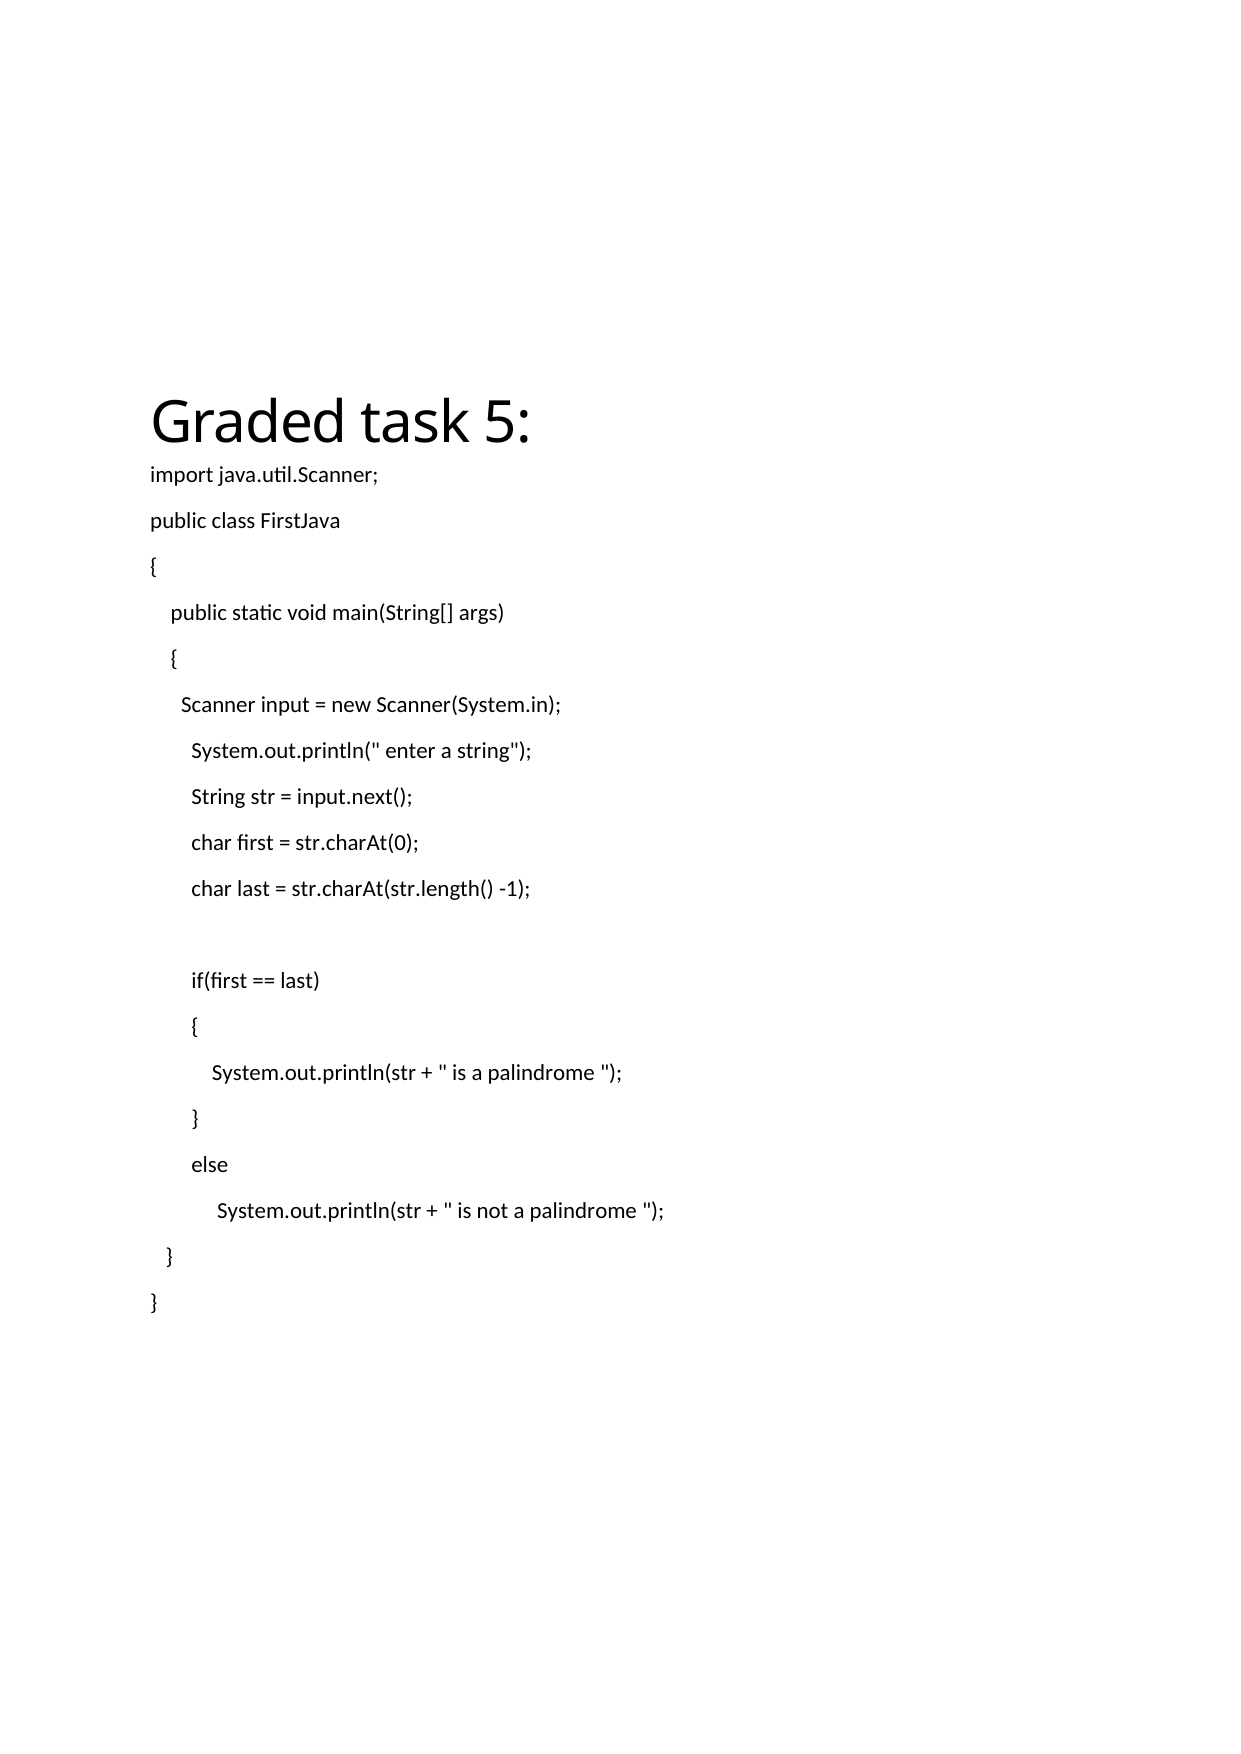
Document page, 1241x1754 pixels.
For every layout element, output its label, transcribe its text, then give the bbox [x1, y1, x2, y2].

text if(first == last) [150, 966, 1090, 994]
title Graded task 5: [150, 380, 1090, 460]
text else [150, 1150, 1090, 1178]
text System.out.println(str + " is not a palindrome "); [150, 1196, 1090, 1224]
text } [150, 1288, 1090, 1316]
text char last = str.charAt(str.length() -1); [150, 874, 1090, 902]
text char first = str.charAt(0); [150, 828, 1090, 856]
text public class FirstJava [150, 506, 1090, 534]
text { [150, 552, 1090, 580]
text } [150, 1242, 1090, 1270]
text import java.util.Scanner; [150, 460, 1090, 488]
text Scanner input = new Scanner(System.in); [150, 690, 1090, 718]
text String str = input.next(); [150, 782, 1090, 810]
text { [150, 1012, 1090, 1040]
text } [150, 1104, 1090, 1132]
text System.out.println(str + " is a palindrome "); [150, 1058, 1090, 1086]
text { [150, 644, 1090, 672]
text System.out.println(" enter a string"); [150, 736, 1090, 764]
text public static void main(String[] args) [150, 598, 1090, 626]
